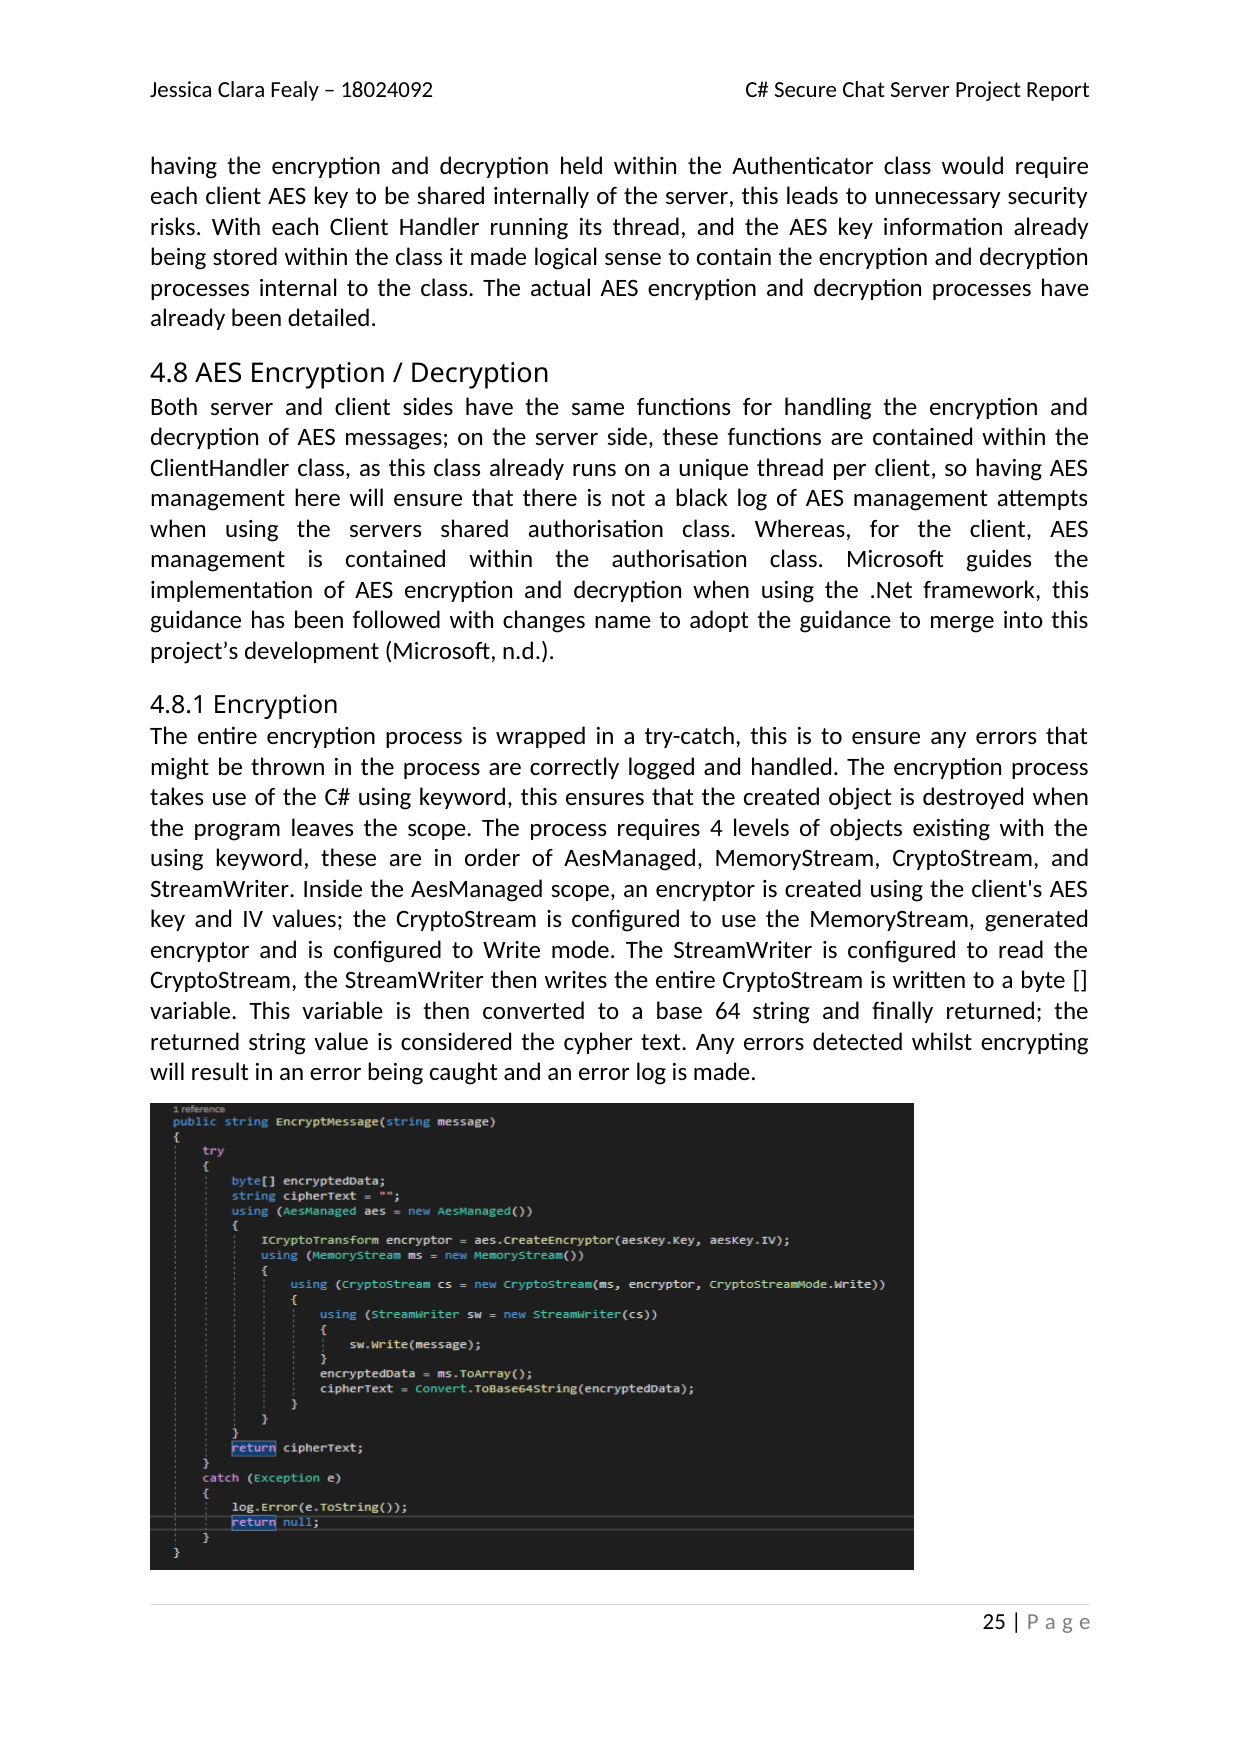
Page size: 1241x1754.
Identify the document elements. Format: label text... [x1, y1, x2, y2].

text The entire encryption process is wrapped in a try-catch, this is to ensure any errors that might be thrown in the process are correctly logged and handled. The encryption process takes use of the C# using keyword, this ensures that the created object is destroyed when the program leaves the scope. The process requires 4 levels of objects existing with the using keyword, these are in order of AesManaged, MemoryStream, CryptoStream, and StreamWriter. Inside the AesManaged scope, an encryptor is created using the client's AES key and IV values; the CryptoStream is configured to use the MemoryStream, generated encryptor and is configured to Write mode. The StreamWriter is configured to read the CryptoStream, the StreamWriter then writes the entire CryptoStream is written to a byte [] variable. This variable is then converted to a base 64 string and finally returned; the returned string value is considered the cypher text. Any errors detected whilst encrypting will result in an error being caught and an error log is made. [150, 720, 1090, 1087]
subtitle 4.8 AES Encryption / Decryption [150, 354, 1090, 391]
subtitle 4.8.1 Encryption [150, 686, 1090, 720]
text Both server and client sides have the same functions for handling the encryption and decryption of AES messages; on the server side, these functions are contained within the ClientHandler class, as this class already runs on a unique thread per client, so having AES management here will ensure that there is not a black log of AES management attempts when using the servers shared authorisation class. Whereas, for the client, AES management is contained within the authorisation class. Microsoft guides the implementation of AES encryption and decryption when using the .Net framework, this guidance has been followed with changes name to adopt the guidance to merge into this project’s development (Microsoft, n.d.). [150, 391, 1090, 666]
text having the encryption and decryption held within the Authenticator class would require each client AES key to be shared internally of the server, this leads to unnecessary security risks. With each Client Handler running its thread, and the AES key information already being stored within the class it made logical sense to contain the encryption and decryption processes internal to the class. The actual AES encryption and decryption processes have already been detailed. [150, 150, 1090, 333]
